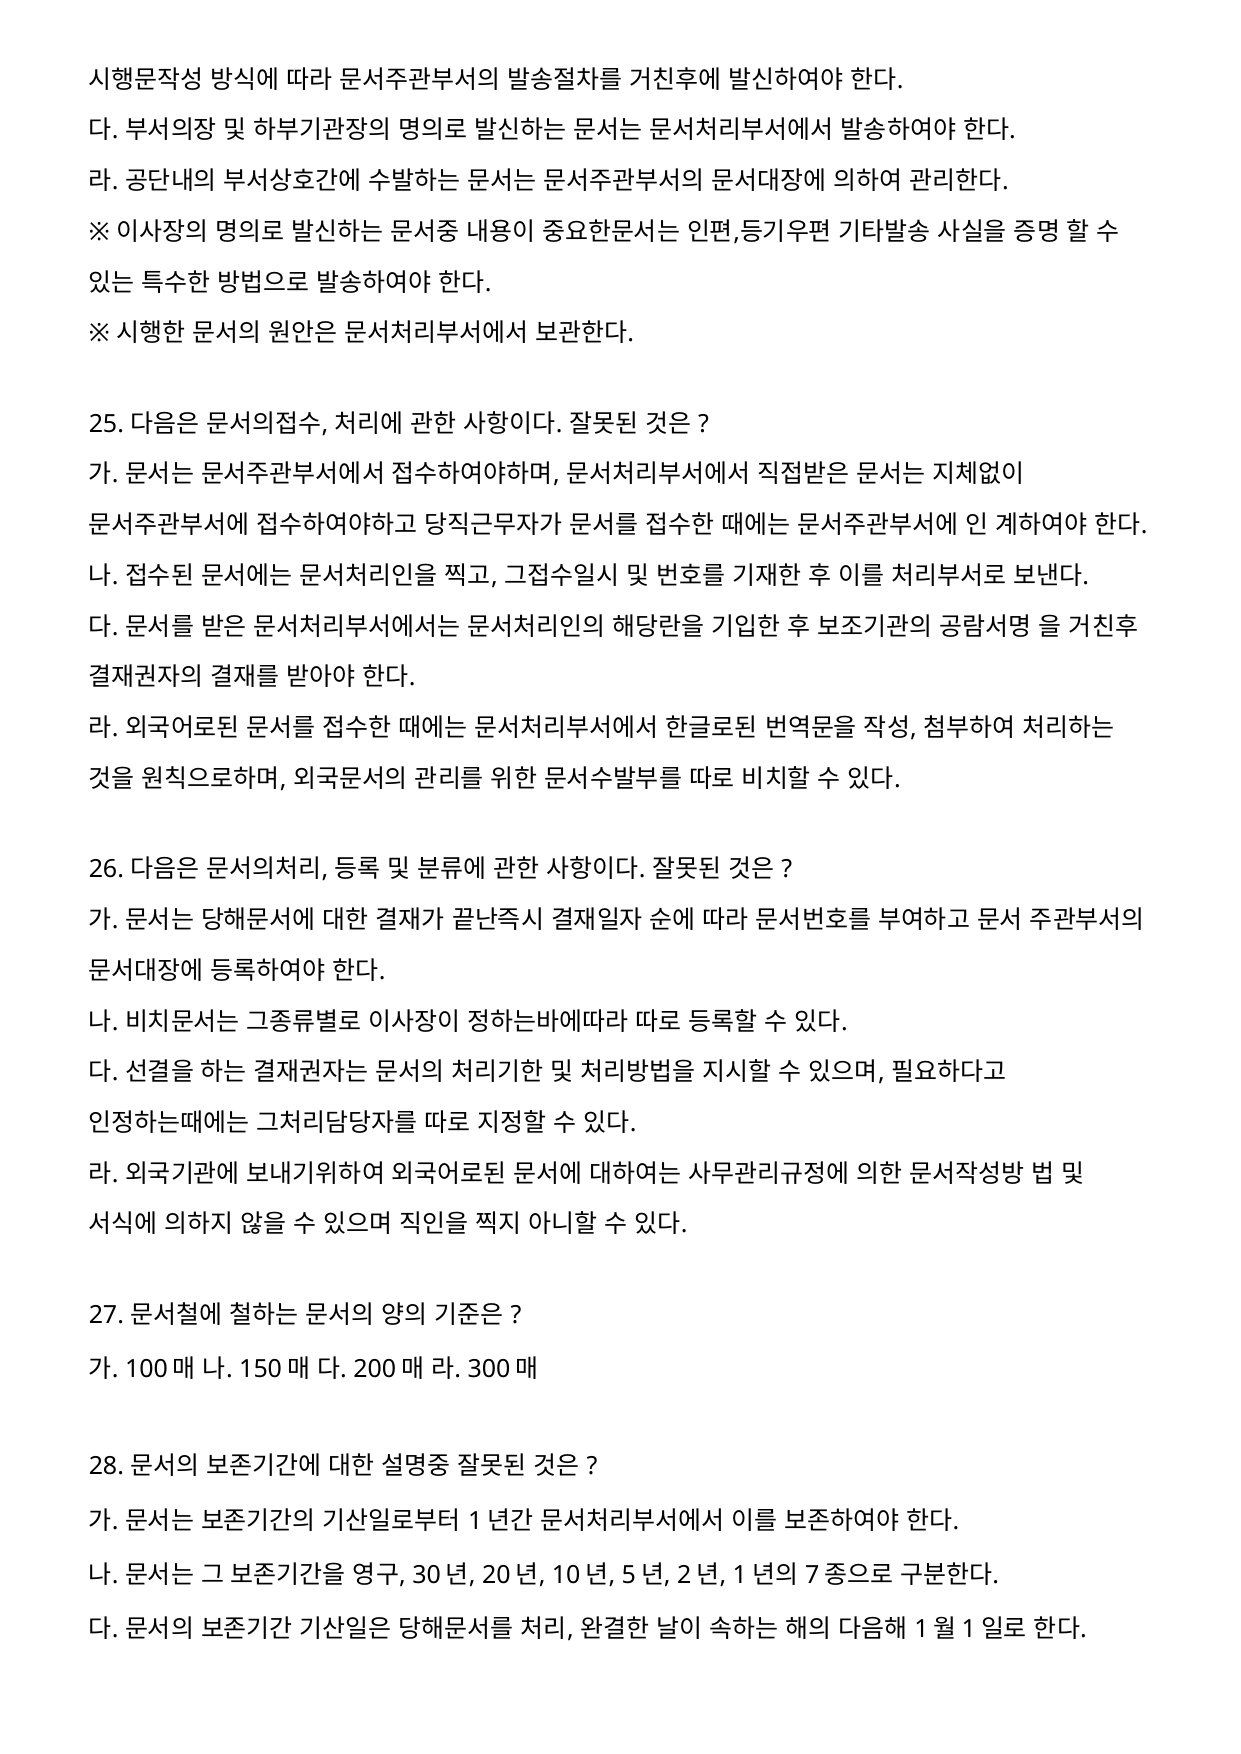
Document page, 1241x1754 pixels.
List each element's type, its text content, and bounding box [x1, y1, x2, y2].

text 나. 접수된 문서에는 문서처리인을 찍고, 그접수일시 및 번호를 기재한 후 이를 처리부서로 보낸다. [88, 555, 1152, 592]
text 나. 비치문서는 그종류별로 이사장이 정하는바에따라 따로 등록할 수 있다. [88, 1001, 1152, 1037]
text 다. 문서를 받은 문서처리부서에서는 문서처리인의 해당란을 기입한 후 보조기관의 공람서명 을 거친후 결재권자의 결재를 받아야 한다. [88, 606, 1152, 693]
text 시행문작성 방식에 따라 문서주관부서의 발송절차를 거친후에 발신하여야 한다. [88, 59, 1152, 95]
text 가. 문서는 당해문서에 대한 결재가 끝난즉시 결재일자 순에 따라 문서번호를 부여하고 문서 주관부서의 문서대장에 등록하여야 한다. [88, 899, 1152, 987]
text 가. 문서는 문서주관부서에서 접수하여야하며, 문서처리부서에서 직접받은 문서는 지체없이 문서주관부서에 접수하여야하고 당직근무자가 문서를 접수한 때에는 문서주관부서에 인 계하여야 한다. [88, 454, 1152, 541]
text 25. 다음은 문서의접수, 처리에 관한 사항이다. 잘못된 것은 ? [88, 403, 1152, 439]
text 26. 다음은 문서의처리, 등록 및 분류에 관한 사항이다. 잘못된 것은 ? [88, 849, 1152, 885]
text 27. 문서철에 철하는 문서의 양의 기준은 ? [88, 1294, 1152, 1331]
text 가. 문서는 보존기간의 기산일로부터 1년간 문서처리부서에서 이를 보존하여야 한다. [88, 1500, 1152, 1536]
text 다. 선결을 하는 결재권자는 문서의 처리기한 및 처리방법을 지시할 수 있으며, 필요하다고 인정하는때에는 그처리담당자를 따로 지정할 수 있다. [88, 1052, 1152, 1139]
text 라. 공단내의 부서상호간에 수발하는 문서는 문서주관부서의 문서대장에 의하여 관리한다. [88, 161, 1152, 197]
text 28. 문서의 보존기간에 대한 설명중 잘못된 것은 ? [88, 1446, 1152, 1482]
text 다. 부서의장 및 하부기관장의 명의로 발신하는 문서는 문서처리부서에서 발송하여야 한다. [88, 110, 1152, 146]
text ※ 이사장의 명의로 발신하는 문서중 내용이 중요한문서는 인편,등기우편 기타발송 사실을 증명 할 수 있는 특수한 방법으로 발송하여야 한다. [88, 211, 1152, 298]
text 다. 문서의 보존기간 기산일은 당해문서를 처리, 완결한 날이 속하는 해의 다음해 1월1일로 한다. [88, 1609, 1152, 1645]
text 나. 문서는 그 보존기간을 영구, 30년, 20년, 10년, 5년, 2년, 1년의 7종으로 구분한다. [88, 1554, 1152, 1591]
text 가. 100매 나. 150매 다. 200매 라. 300매 [88, 1349, 1152, 1385]
text 라. 외국어로된 문서를 접수한 때에는 문서처리부서에서 한글로된 번역문을 작성, 첨부하여 처리하는 것을 원칙으로하며, 외국문서의 관리를 위한 문서수발부를 따로 비치할 수 있다. [88, 708, 1152, 794]
text ※ 시행한 문서의 원안은 문서처리부서에서 보관한다. [88, 313, 1152, 349]
text 라. 외국기관에 보내기위하여 외국어로된 문서에 대하여는 사무관리규정에 의한 문서작성방 법 및 서식에 의하지 않을 수 있으며 직인을 찍지 아니할 수 있다. [88, 1153, 1152, 1240]
